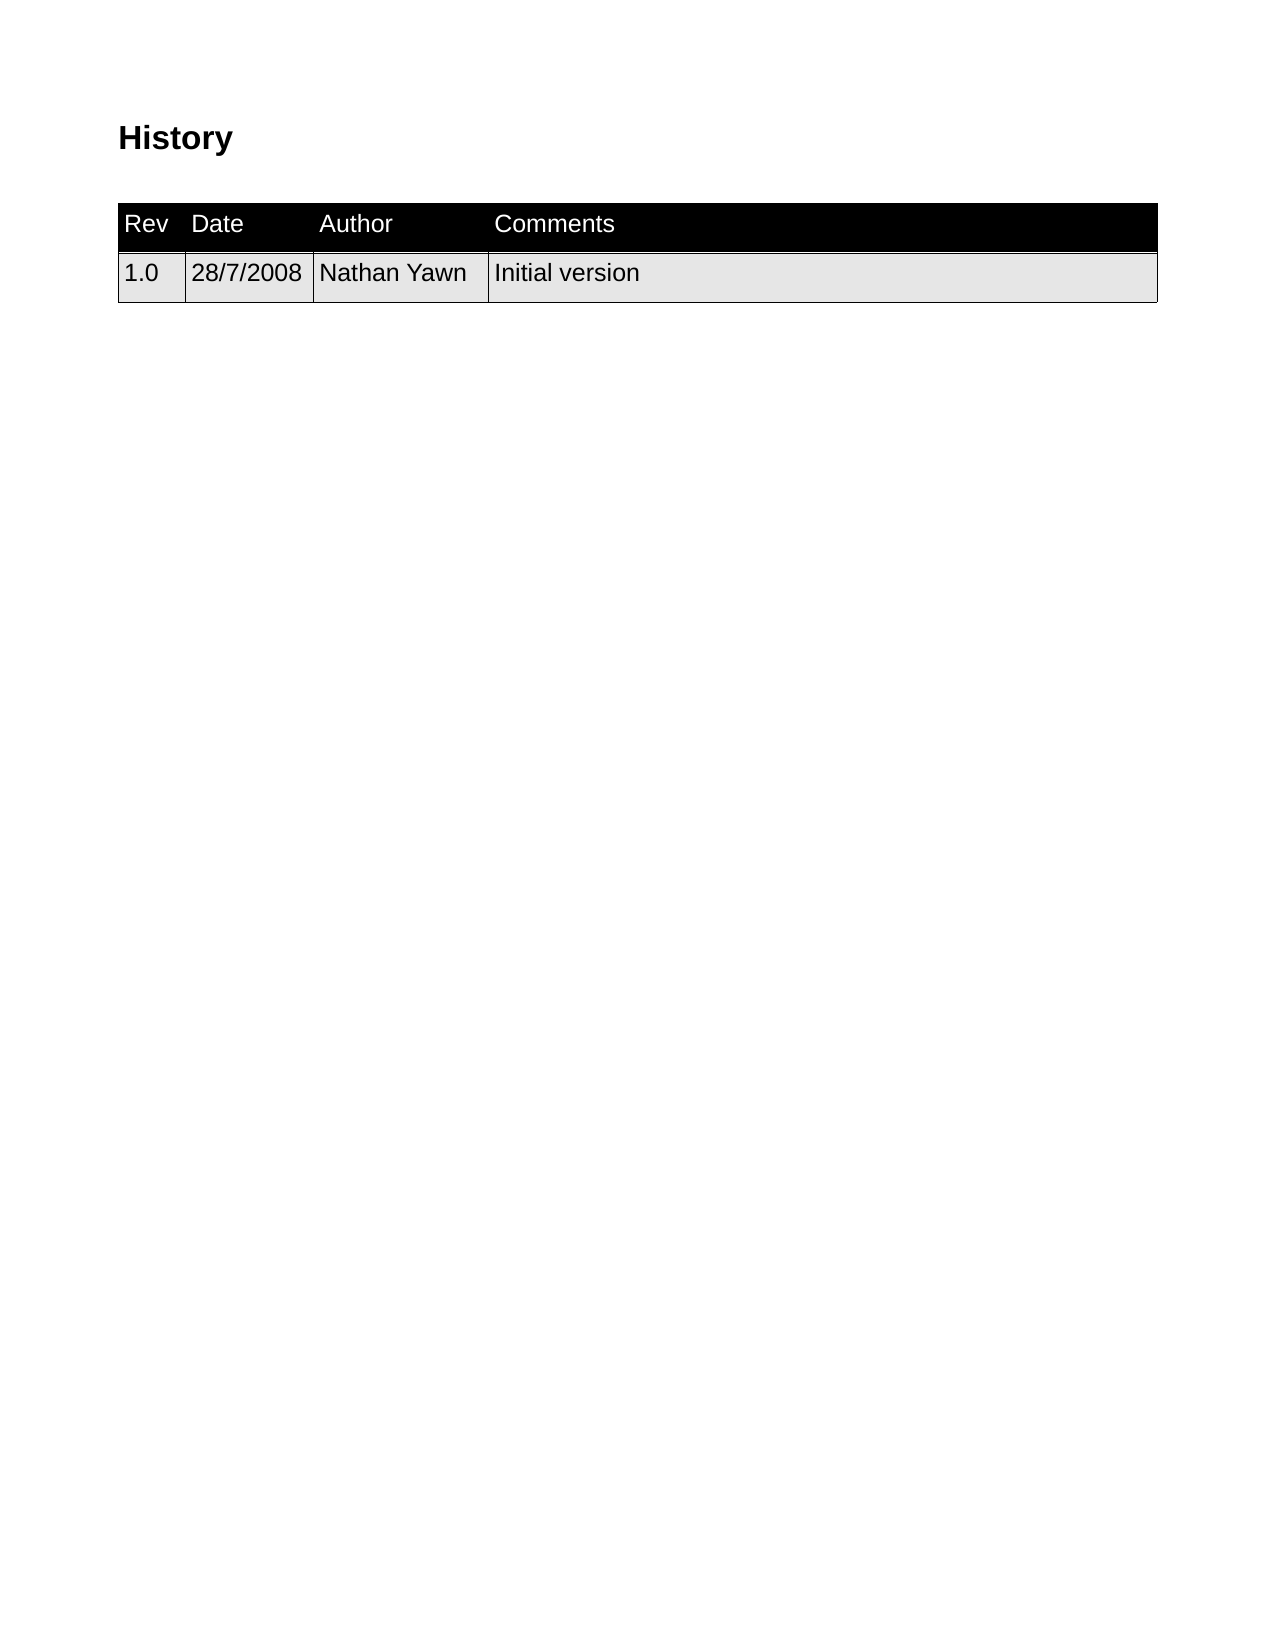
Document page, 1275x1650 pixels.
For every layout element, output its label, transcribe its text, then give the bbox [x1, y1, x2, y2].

table_header Rev [119, 204, 185, 252]
text History [118, 118, 1157, 157]
table_header Date [186, 204, 313, 252]
table_header Author [314, 204, 488, 252]
table_cell Nathan Yawn [314, 254, 488, 302]
table_cell 1.0 [119, 254, 185, 302]
table_cell 28/7/2008 [186, 254, 313, 302]
table_cell Initial version [489, 254, 1157, 302]
table_header Comments [489, 204, 1157, 252]
